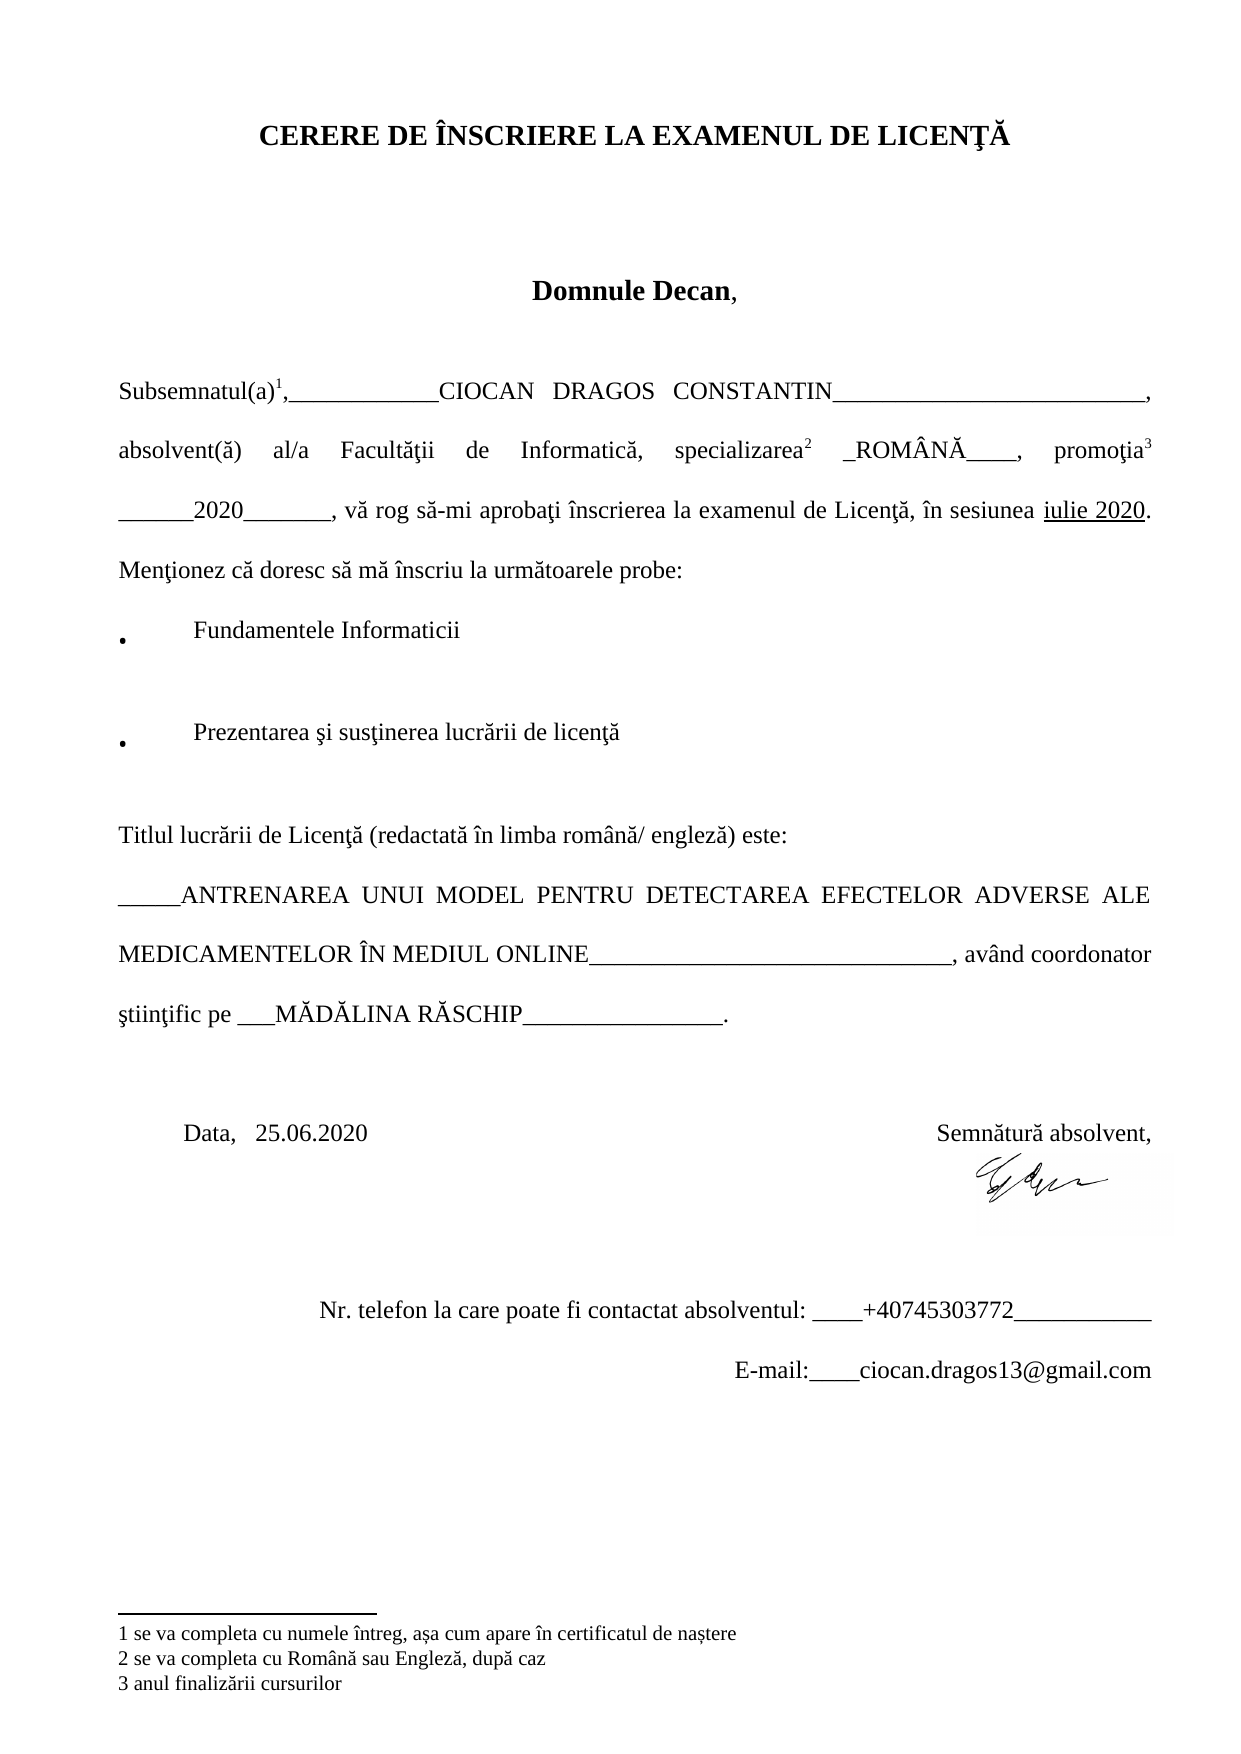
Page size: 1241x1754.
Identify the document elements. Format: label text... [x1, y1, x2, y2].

picture [976, 1153, 1174, 1236]
subtitle Subsemnatul(a),____________CIOCAN DRAGOS CONSTANTIN_________________________, absolvent(ă) al/a Facultăţii de Informatică, specializarea _ROMÂNĂ____, promoţia ______2020_______, vă rog să-mi aprobaţi înscrierea la examenul de Licenţă, în sesiunea iulie 2020. Menţionez că doresc să mă înscriu la următoarele probe: [118, 375, 1152, 584]
subtitle se va completa cu Română sau Engleză, după caz [118, 1645, 1152, 1670]
subtitle Data, 25.06.2020 Semnătură absolvent, [118, 1117, 1152, 1147]
subtitle Domnule Decan, [118, 272, 1152, 306]
subtitle E-mail:____ciocan.dragos13@gmail.com [118, 1353, 1152, 1383]
subtitle Prezentarea şi susţinerea lucrării de licenţă [118, 716, 1152, 768]
subtitle Fundamentele Informaticii [118, 614, 1152, 665]
subtitle anul finalizării cursurilor [118, 1670, 1152, 1695]
subtitle Titlul lucrării de Licenţă (redactată în limba română/ engleză) este: [118, 819, 1152, 849]
subtitle CERERE DE ÎNSCRIERE LA EXAMENUL DE LICENŢĂ [118, 118, 1152, 152]
subtitle _____ANTRENAREA UNUI MODEL PENTRU DETECTAREA EFECTELOR ADVERSE ALE MEDICAMENTELOR ÎN MEDIUL ONLINE_____________________________, având coordonator ştiinţific pe ___MĂDĂLINA RĂSCHIP________________. [118, 879, 1152, 1028]
subtitle Nr. telefon la care poate fi contactat absolventul: ____+40745303772___________ [118, 1294, 1152, 1324]
subtitle se va completa cu numele întreg, așa cum apare în certificatul de naștere [118, 1620, 1152, 1645]
